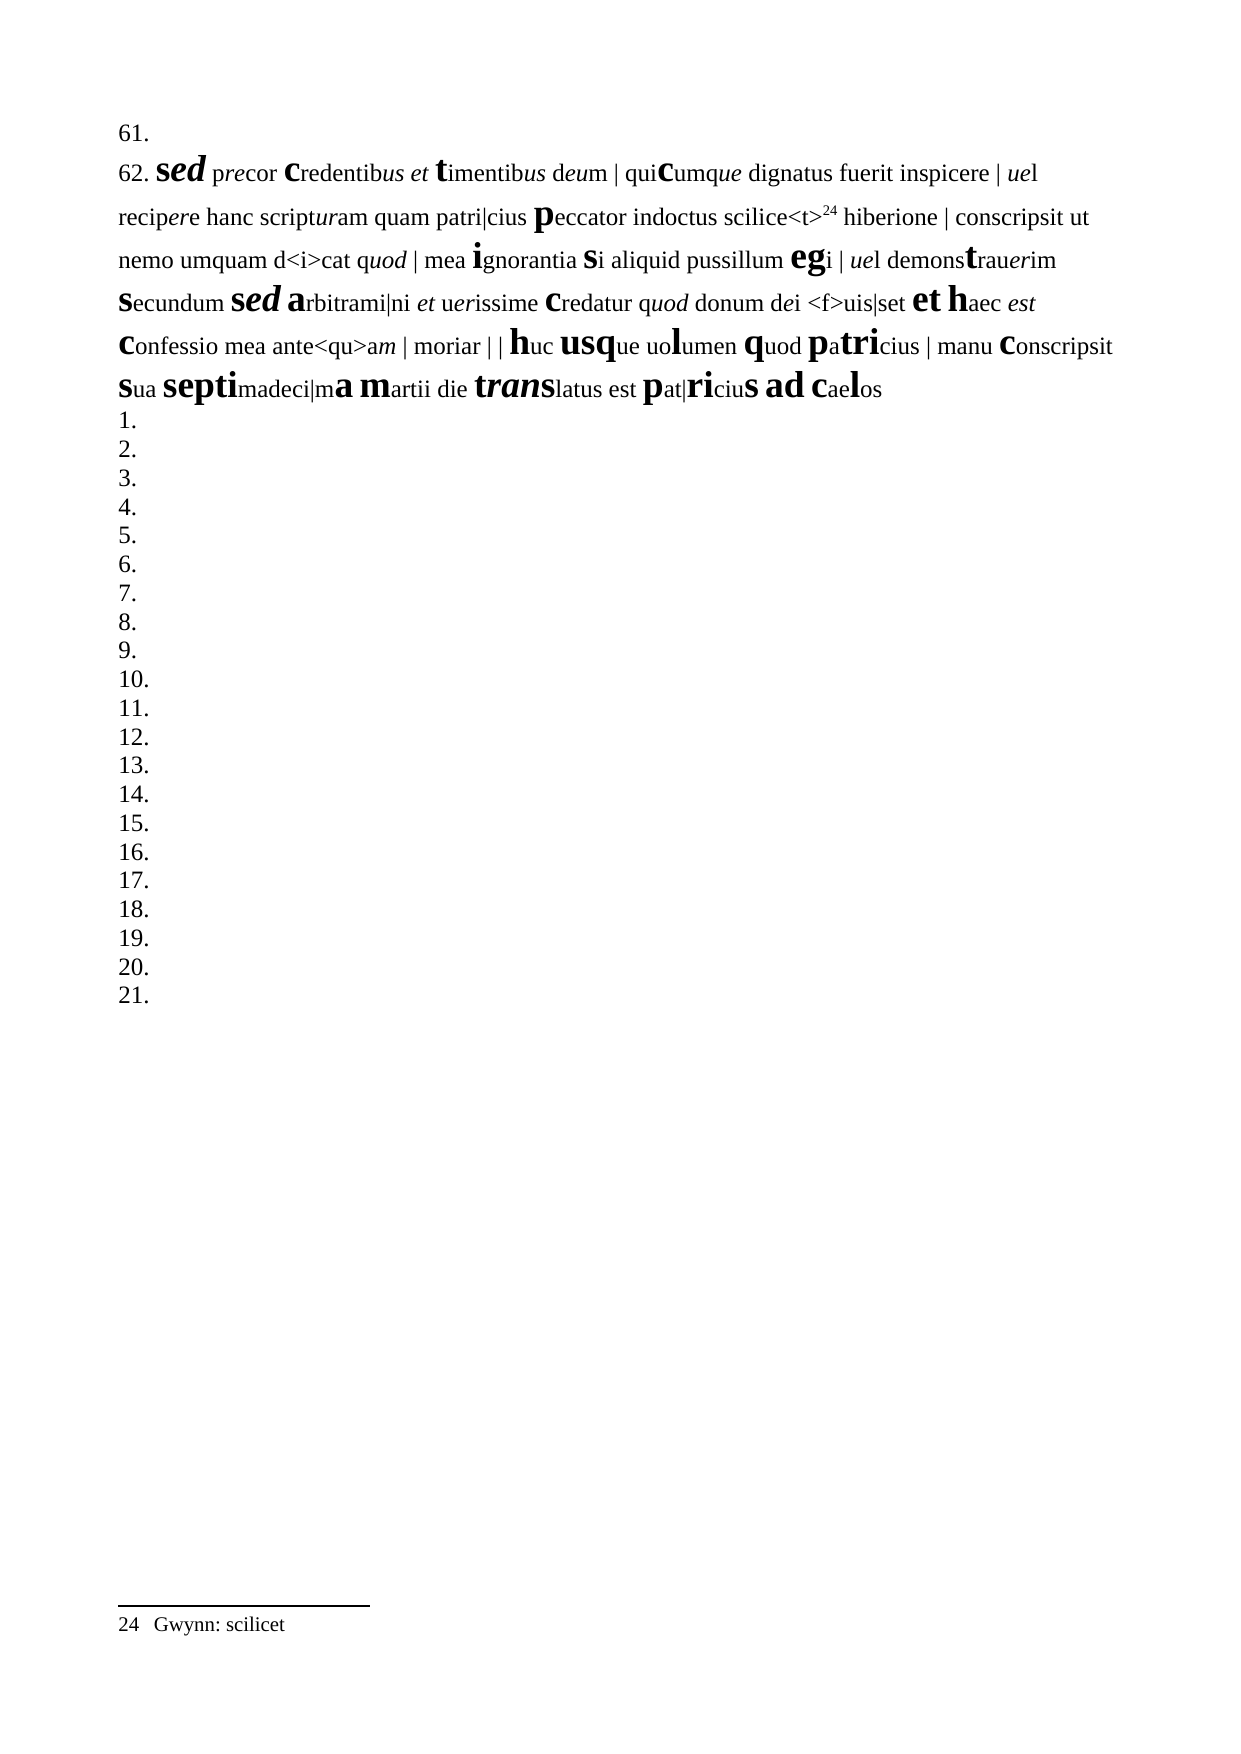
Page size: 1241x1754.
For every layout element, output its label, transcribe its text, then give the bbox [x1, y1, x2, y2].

text 5. [118, 521, 1122, 549]
text 61. [118, 118, 1122, 147]
text 11. [118, 693, 1122, 722]
text 10. [118, 664, 1122, 693]
text 13. [118, 751, 1122, 779]
text 14. [118, 779, 1122, 808]
text 16. [118, 837, 1122, 866]
text 6. [118, 549, 1122, 578]
text 18. [118, 894, 1122, 923]
text 4. [118, 492, 1122, 521]
text 21. [118, 981, 1122, 1009]
text 15. [118, 808, 1122, 837]
text 12. [118, 722, 1122, 751]
text 19. [118, 923, 1122, 952]
text 1. [118, 406, 1122, 434]
text 8. [118, 607, 1122, 636]
text 7. [118, 578, 1122, 607]
text 17. [118, 866, 1122, 894]
text Gwynn: scilicet [118, 1612, 1122, 1636]
text 2. [118, 434, 1122, 463]
text 62. sed precor credentibus et timentibus deum | quicumque dignatus fuerit inspicere | uel recipere hanc scripturam quam patri|cius peccator indoctus scilice<t> hiberione | conscripsit ut nemo umquam d<i>cat quod | mea ignorantia si aliquid pussillum egi | uel demonstrauerim secundum sed arbitrami|ni et uerissime credatur quod donum dei <f>uis|set et haec est confessio mea ante<qu>am | moriar | | huc usque uolumen quod patricius | manu conscripsit sua septimadeci|ma martii die translatus est pat|ricius ad caelos [118, 147, 1122, 406]
text 20. [118, 952, 1122, 981]
text 9. [118, 636, 1122, 664]
text 3. [118, 463, 1122, 492]
